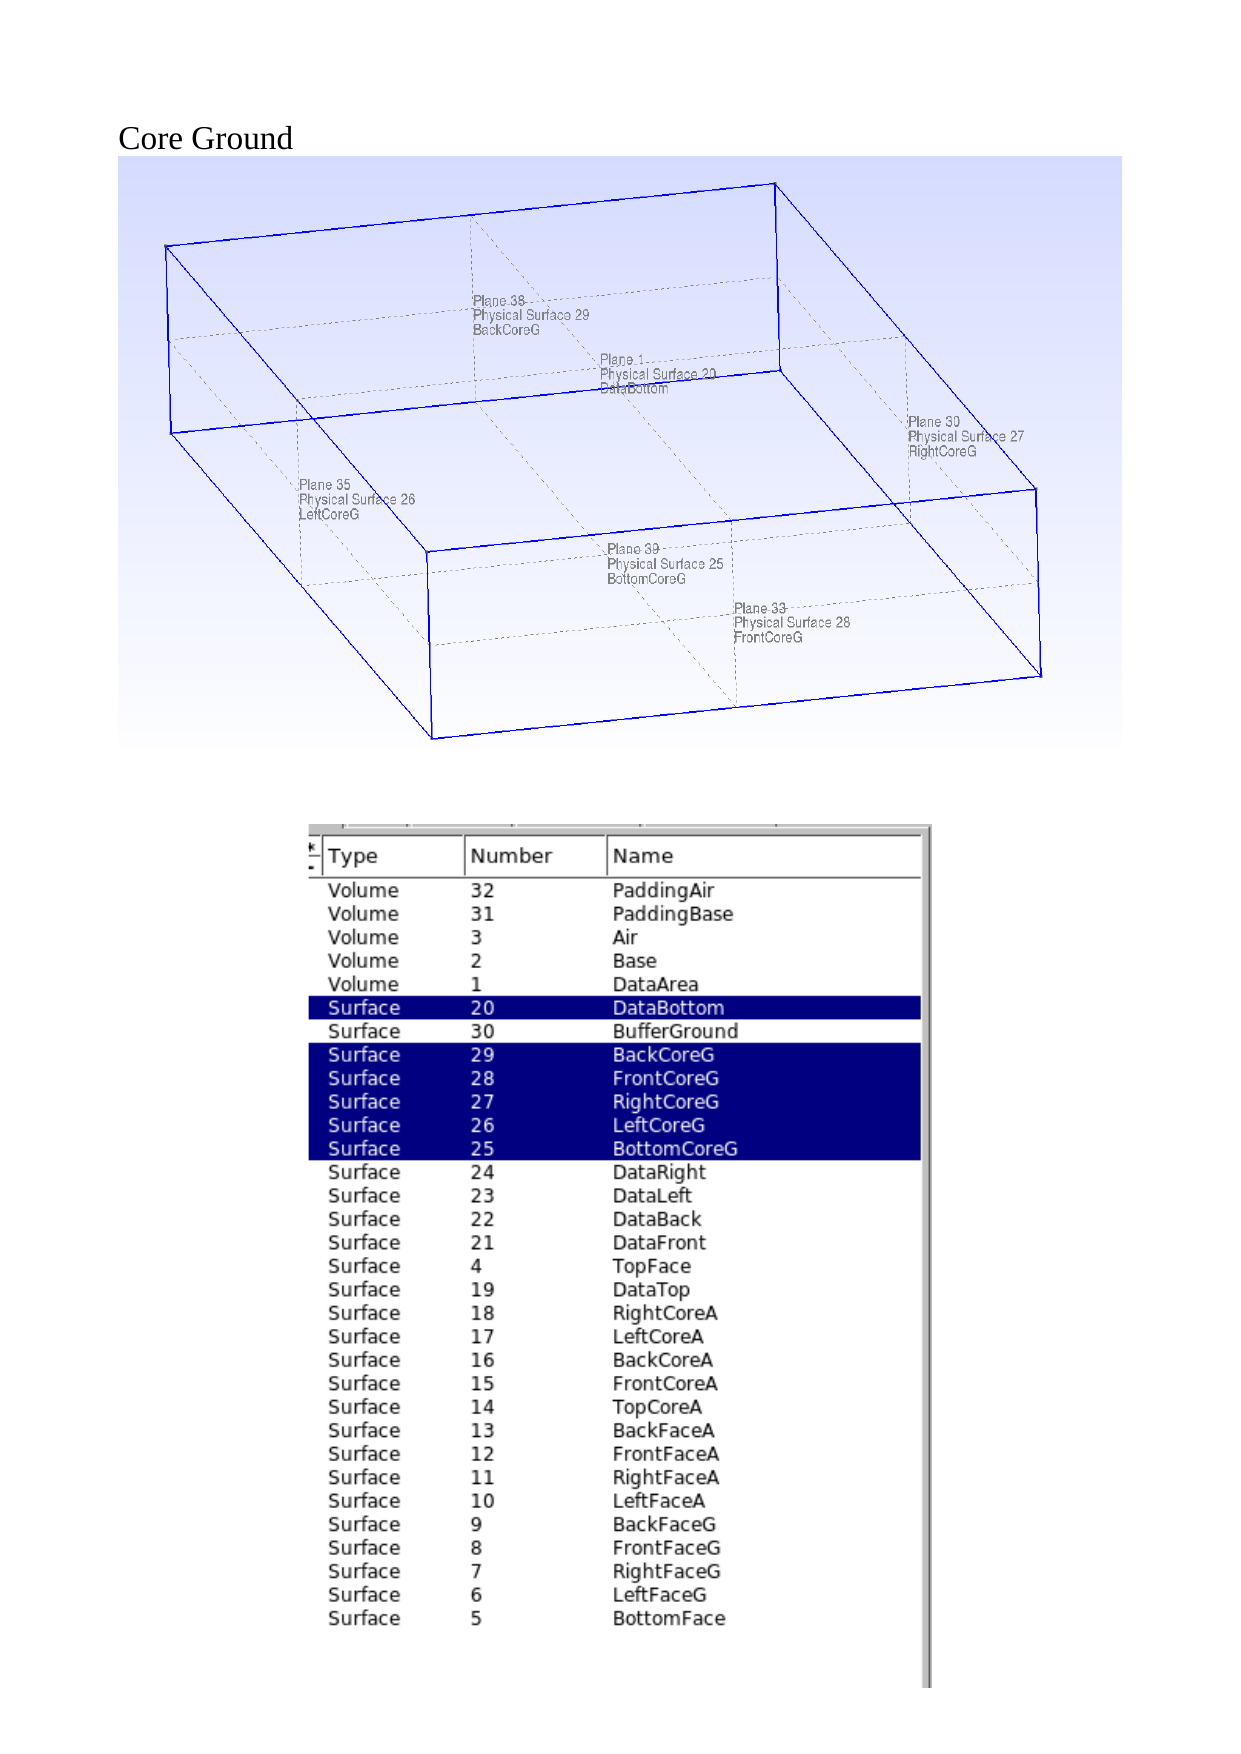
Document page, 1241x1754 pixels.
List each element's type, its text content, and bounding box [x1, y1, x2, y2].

picture [118, 156, 1123, 748]
text Core Ground [118, 118, 1122, 156]
picture [308, 824, 932, 1688]
